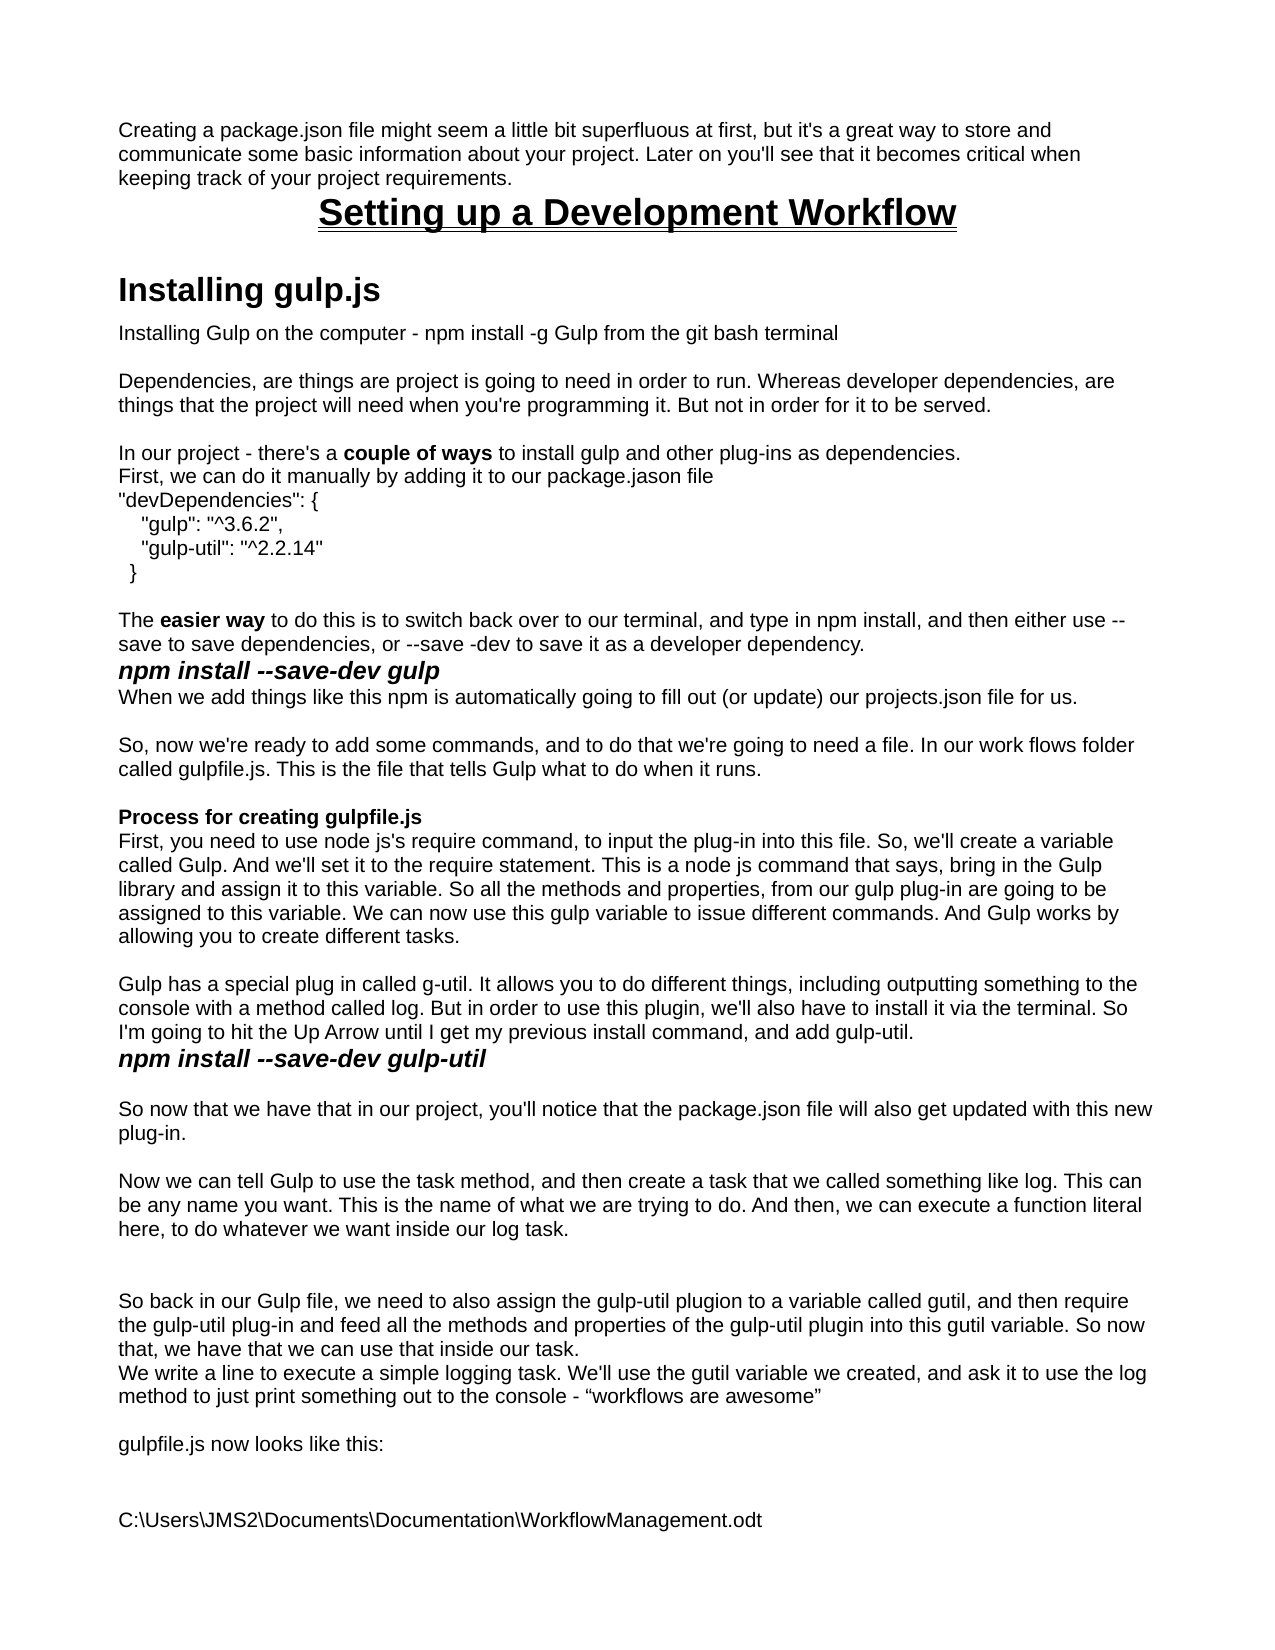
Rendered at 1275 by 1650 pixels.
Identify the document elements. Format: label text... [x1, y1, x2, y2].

text Now we can tell Gulp to use the task method, and then create a task that we called something like log. This can be any name you want. This is the name of what we are trying to do. And then, we can execute a function literal here, to do whatever we want inside our log task. [118, 1169, 1157, 1241]
text Dependencies, are things are project is going to need in order to run. Whereas developer dependencies, are things that the project will need when you're programming it. But not in order for it to be served. [118, 368, 1157, 416]
text } [118, 560, 1157, 584]
text Process for creating gulpfile.js [118, 804, 1157, 828]
subtitle Installing gulp.js [118, 269, 1157, 308]
text npm install --save-dev gulp [118, 656, 1157, 685]
text "devDependencies": { [118, 488, 1157, 512]
text First, we can do it manually by adding it to our package.jason file [118, 464, 1157, 488]
text So now that we have that in our project, you'll notice that the package.json file will also get updated with this new plug-in. [118, 1097, 1157, 1145]
text npm install --save-dev gulp-util [118, 1044, 1157, 1073]
text So back in our Gulp file, we need to also assign the gulp-util plugion to a variable called gutil, and then require the gulp-util plug-in and feed all the methods and properties of the gulp-util plugin into this gutil variable. So now that, we have that we can use that inside our task. [118, 1288, 1157, 1360]
text gulpfile.js now looks like this: [118, 1432, 1157, 1456]
text When we add things like this npm is automatically going to fill out (or update) our projects.json file for us. [118, 685, 1157, 709]
text Gulp has a special plug in called g-util. It allows you to do different things, including outputting something to the console with a method called log. But in order to use this plugin, we'll also have to install it via the terminal. So I'm going to hit the Up Arrow until I get my previous install command, and add gulp-util. [118, 972, 1157, 1044]
text "gulp": "^3.6.2", [118, 512, 1157, 536]
text "gulp-util": "^2.2.14" [118, 536, 1157, 560]
text We write a line to execute a simple logging task. We'll use the gutil variable we created, and ask it to use the log method to just print something out to the console - “workflows are awesome” [118, 1360, 1157, 1408]
text Creating a package.json file might seem a little bit superfluous at first, but it's a great way to store and communicate some basic information about your project. Later on you'll see that it becomes critical when keeping track of your project requirements. [118, 118, 1157, 190]
text The easier way to do this is to switch back over to our terminal, and type in npm install, and then either use --save to save dependencies, or --save -dev to save it as a developer dependency. [118, 608, 1157, 656]
text In our project - there's a couple of ways to install gulp and other plug-ins as dependencies. [118, 440, 1157, 464]
text First, you need to use node js's require command, to input the plug-in into this file. So, we'll create a variable called Gulp. And we'll set it to the require statement. This is a node js command that says, bring in the Gulp library and assign it to this variable. So all the methods and properties, from our gulp plug-in are going to be assigned to this variable. We can now use this gulp variable to issue different commands. And Gulp works by allowing you to create different tasks. [118, 828, 1157, 948]
subtitle Setting up a Development Workflow [118, 190, 1157, 233]
text Installing Gulp on the computer - npm install -g Gulp from the git bash terminal [118, 321, 1157, 344]
text So, now we're ready to add some commands, and to do that we're going to need a file. In our work flows folder called gulpfile.js. This is the file that tells Gulp what to do when it runs. [118, 733, 1157, 781]
